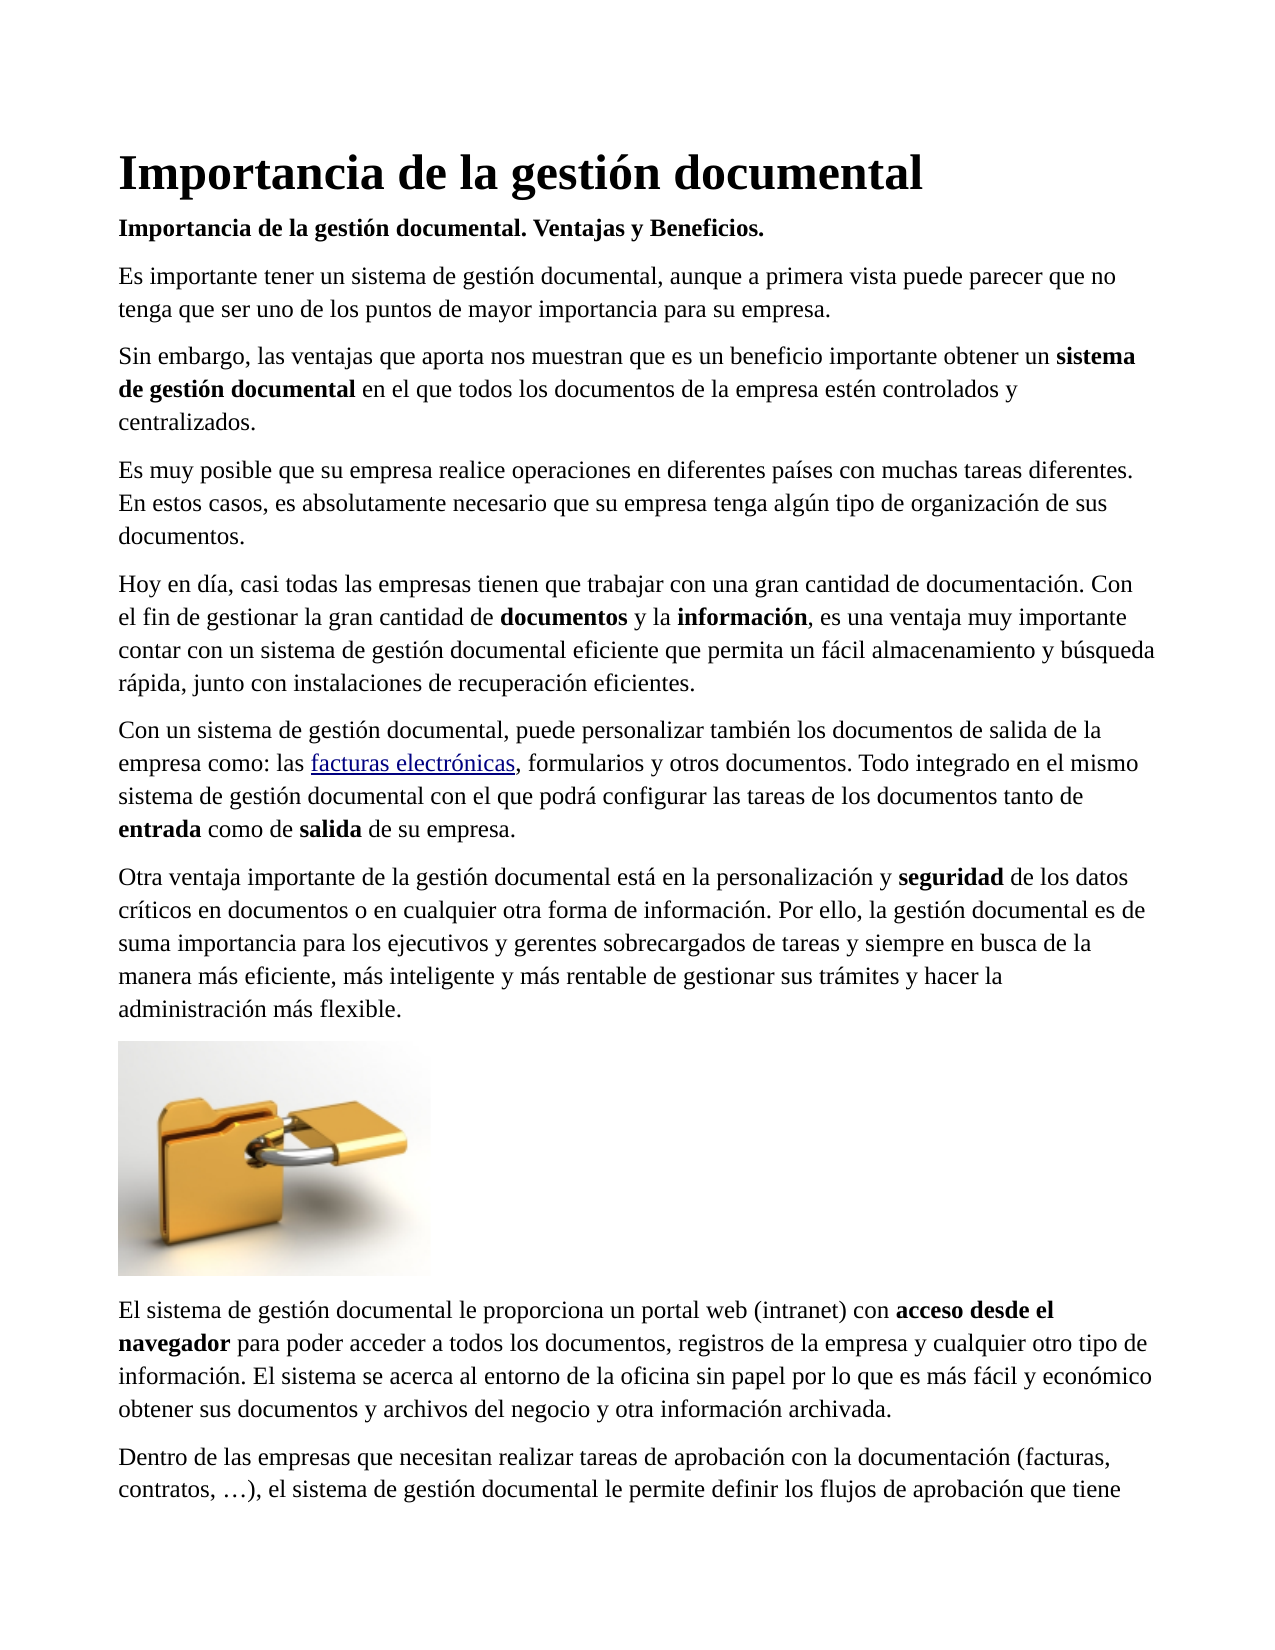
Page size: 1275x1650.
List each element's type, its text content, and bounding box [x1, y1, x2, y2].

text Sin embargo, las ventajas que aporta nos muestran que es un beneficio importante obtener un sistema de gestión documental en el que todos los documentos de la empresa estén controlados y centralizados. [118, 341, 1157, 436]
text Con un sistema de gestión documental, puede personalizar también los documentos de salida de la empresa como: las facturas electrónicas, formularios y otros documentos. Todo integrado en el mismo sistema de gestión documental con el que podrá configurar las tareas de los documentos tanto de entrada como de salida de su empresa. [118, 715, 1157, 843]
text Dentro de las empresas que necesitan realizar tareas de aprobación con la documentación (facturas, contratos, …), el sistema de gestión documental le permite definir los flujos de aprobación que tiene [118, 1442, 1157, 1503]
text Es importante tener un sistema de gestión documental, aunque a primera vista puede parecer que no tenga que ser uno de los puntos de mayor importancia para su empresa. [118, 261, 1157, 322]
picture [118, 1041, 431, 1276]
text Hoy en día, casi todas las empresas tienen que trabajar con una gran cantidad de documentación. Con el fin de gestionar la gran cantidad de documentos y la información, es una ventaja muy importante contar con un sistema de gestión documental eficiente que permita un fácil almacenamiento y búsqueda rápida, junto con instalaciones de recuperación eficientes. [118, 569, 1157, 696]
text Importancia de la gestión documental. Ventajas y Beneficios. [118, 213, 1157, 242]
text Es muy posible que su empresa realice operaciones en diferentes países con muchas tareas diferentes. En estos casos, es absolutamente necesario que su empresa tenga algún tipo de organización de sus documentos. [118, 455, 1157, 550]
subtitle Importancia de la gestión documental [118, 143, 1157, 201]
text El sistema de gestión documental le proporciona un portal web (intranet) con acceso desde el navegador para poder acceder a todos los documentos, registros de la empresa y cualquier otro tipo de información. El sistema se acerca al entorno de la oficina sin papel por lo que es más fácil y económico obtener sus documentos y archivos del negocio y otra información archivada. [118, 1295, 1157, 1423]
text Otra ventaja importante de la gestión documental está en la personalización y seguridad de los datos críticos en documentos o en cualquier otra forma de información. Por ello, la gestión documental es de suma importancia para los ejecutivos y gerentes sobrecargados de tareas y siempre en busca de la manera más eficiente, más inteligente y más rentable de gestionar sus trámites y hacer la administración más flexible. [118, 862, 1157, 1023]
